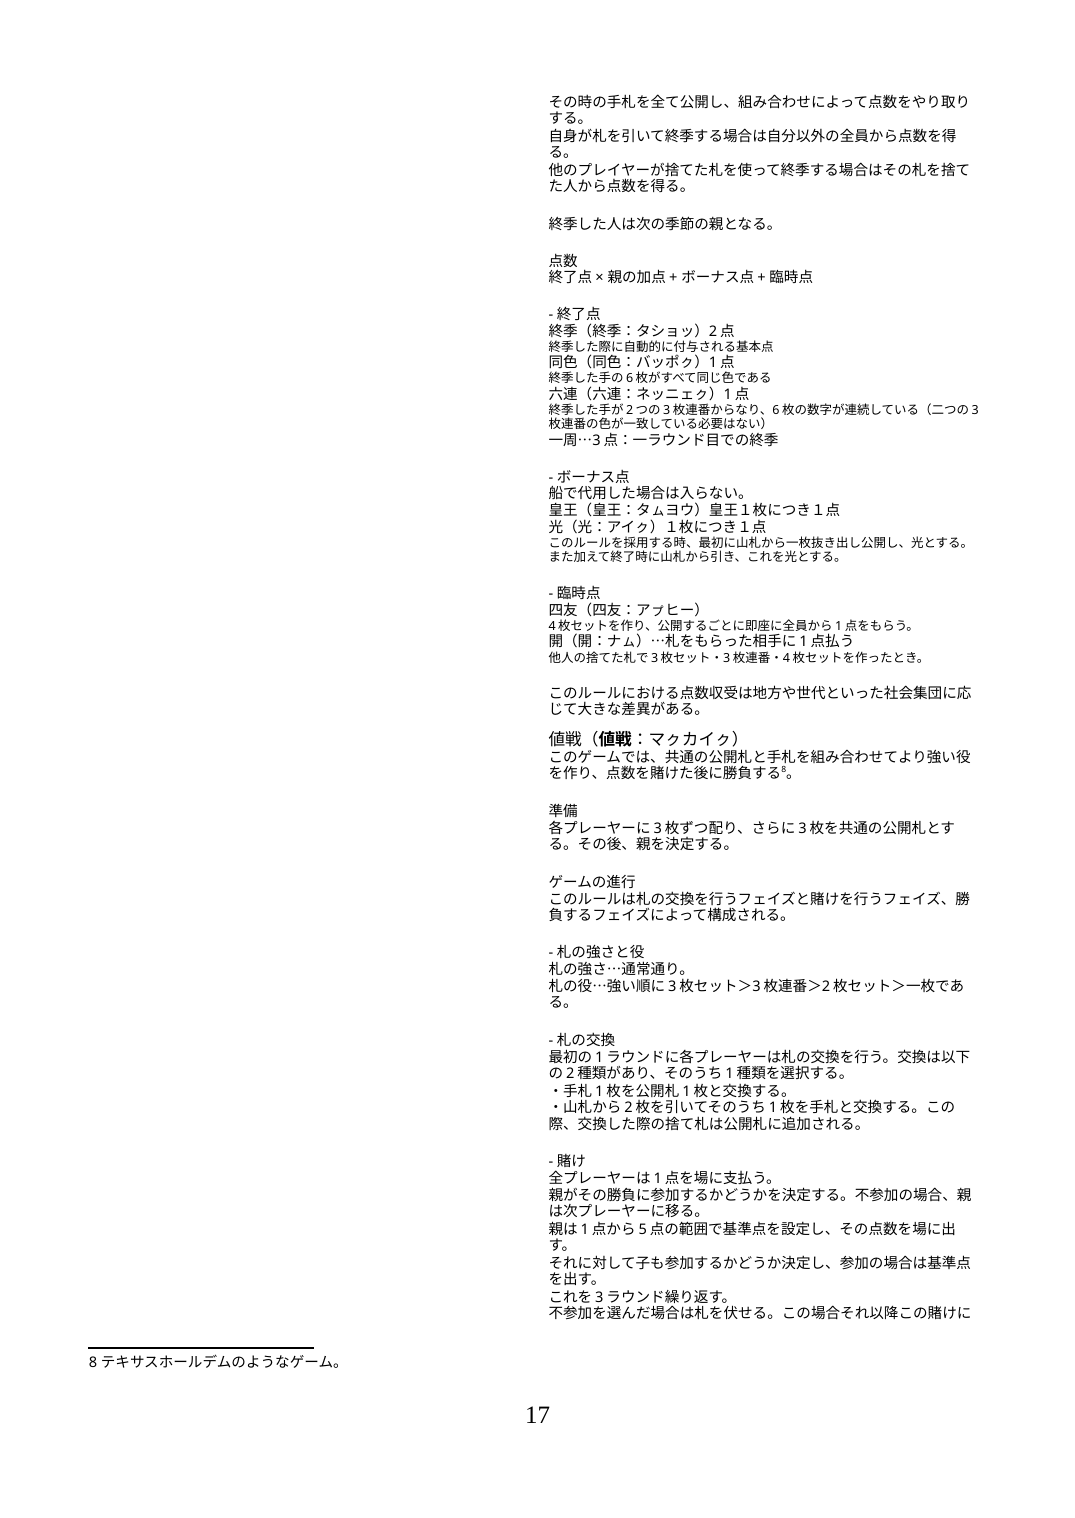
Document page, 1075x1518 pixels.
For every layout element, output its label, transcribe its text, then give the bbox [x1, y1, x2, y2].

table_cell 値戦（値戦：マㇰカイㇰ） このゲームでは、共通の公開札と手札を組み合わせてより強い役を作り、点数を賭けた後に勝負する。 準備 各プレーヤーに3枚ずつ配り、さらに3枚を共通の公開札とする。その後、親を決定する。 ゲームの進行 このルールは札の交換を行うフェイズと賭けを行うフェイズ、勝負するフェイズによって構成される。 - 札の強さと役 札の強さ…通常通り。 札の役…強い順に3枚セット＞3枚連番＞2枚セット＞一枚である。 - 札の交換 最初の1ラウンドに各プレーヤーは札の交換を行う。交換は以下の2種類があり、そのうち1種類を選択する。 ・手札1枚を公開札1枚と交換する。 ・山札から2枚を引いてそのうち1枚を手札と交換する。この際、交換した際の捨て札は公開札に追加される。 - 賭け 全プレーヤーは1点を場に支払う。 親がその勝負に参加するかどうかを決定する。不参加の場合、親は次プレーヤーに移る。 親は1点から5点の範囲で基準点を設定し、その点数を場に出す。 それに対して子も参加するかどうか決定し、参加の場合は基準点を出す。 これを3ラウンド繰り返す。 不参加を選んだ場合は札を伏せる。この場合それ以降この賭けに [543, 724, 985, 1328]
table_cell [89, 724, 531, 1328]
table_cell [532, 724, 542, 1328]
table_cell [532, 89, 542, 724]
table_cell [89, 89, 531, 724]
table_cell その時の手札を全て公開し、組み合わせによって点数をやり取りする。 自身が札を引いて終季する場合は自分以外の全員から点数を得る。 他のプレイヤーが捨てた札を使って終季する場合はその札を捨てた人から点数を得る。 終季した人は次の季節の親となる。 点数 終了点 × 親の加点 + ボーナス点 + 臨時点 - 終了点 終季（終季：タショッ）2点 終季した際に自動的に付与される基本点 同色（同色：バッポㇰ）1点 終季した手の6枚がすべて同じ色である 六連（六連：ネッニェㇰ）1点 終季した手が2つの3枚連番からなり、6枚の数字が連続している（二つの3枚連番の色が一致している必要はない） 一周…3点：一ラウンド目での終季 - ボーナス点 船で代用した場合は入らない。 皇王（皇王：タㇺヨウ）皇王１枚につき１点 光（光：アイㇰ）１枚につき１点 このルールを採用する時、最初に山札から一枚抜き出し公開し、光とする。また加えて終了時に山札から引き、これを光とする。 - 臨時点 四友（四友：アㇷ゚ヒー） 4枚セットを作り、公開するごとに即座に全員から1点をもらう。 開（開：ナㇺ）…札をもらった相手に1点払う 他人の捨てた札で3枚セット・3枚連番・4枚セットを作ったとき。 このルールにおける点数収受は地方や世代といった社会集団に応じて大きな差異がある。 [543, 89, 985, 724]
